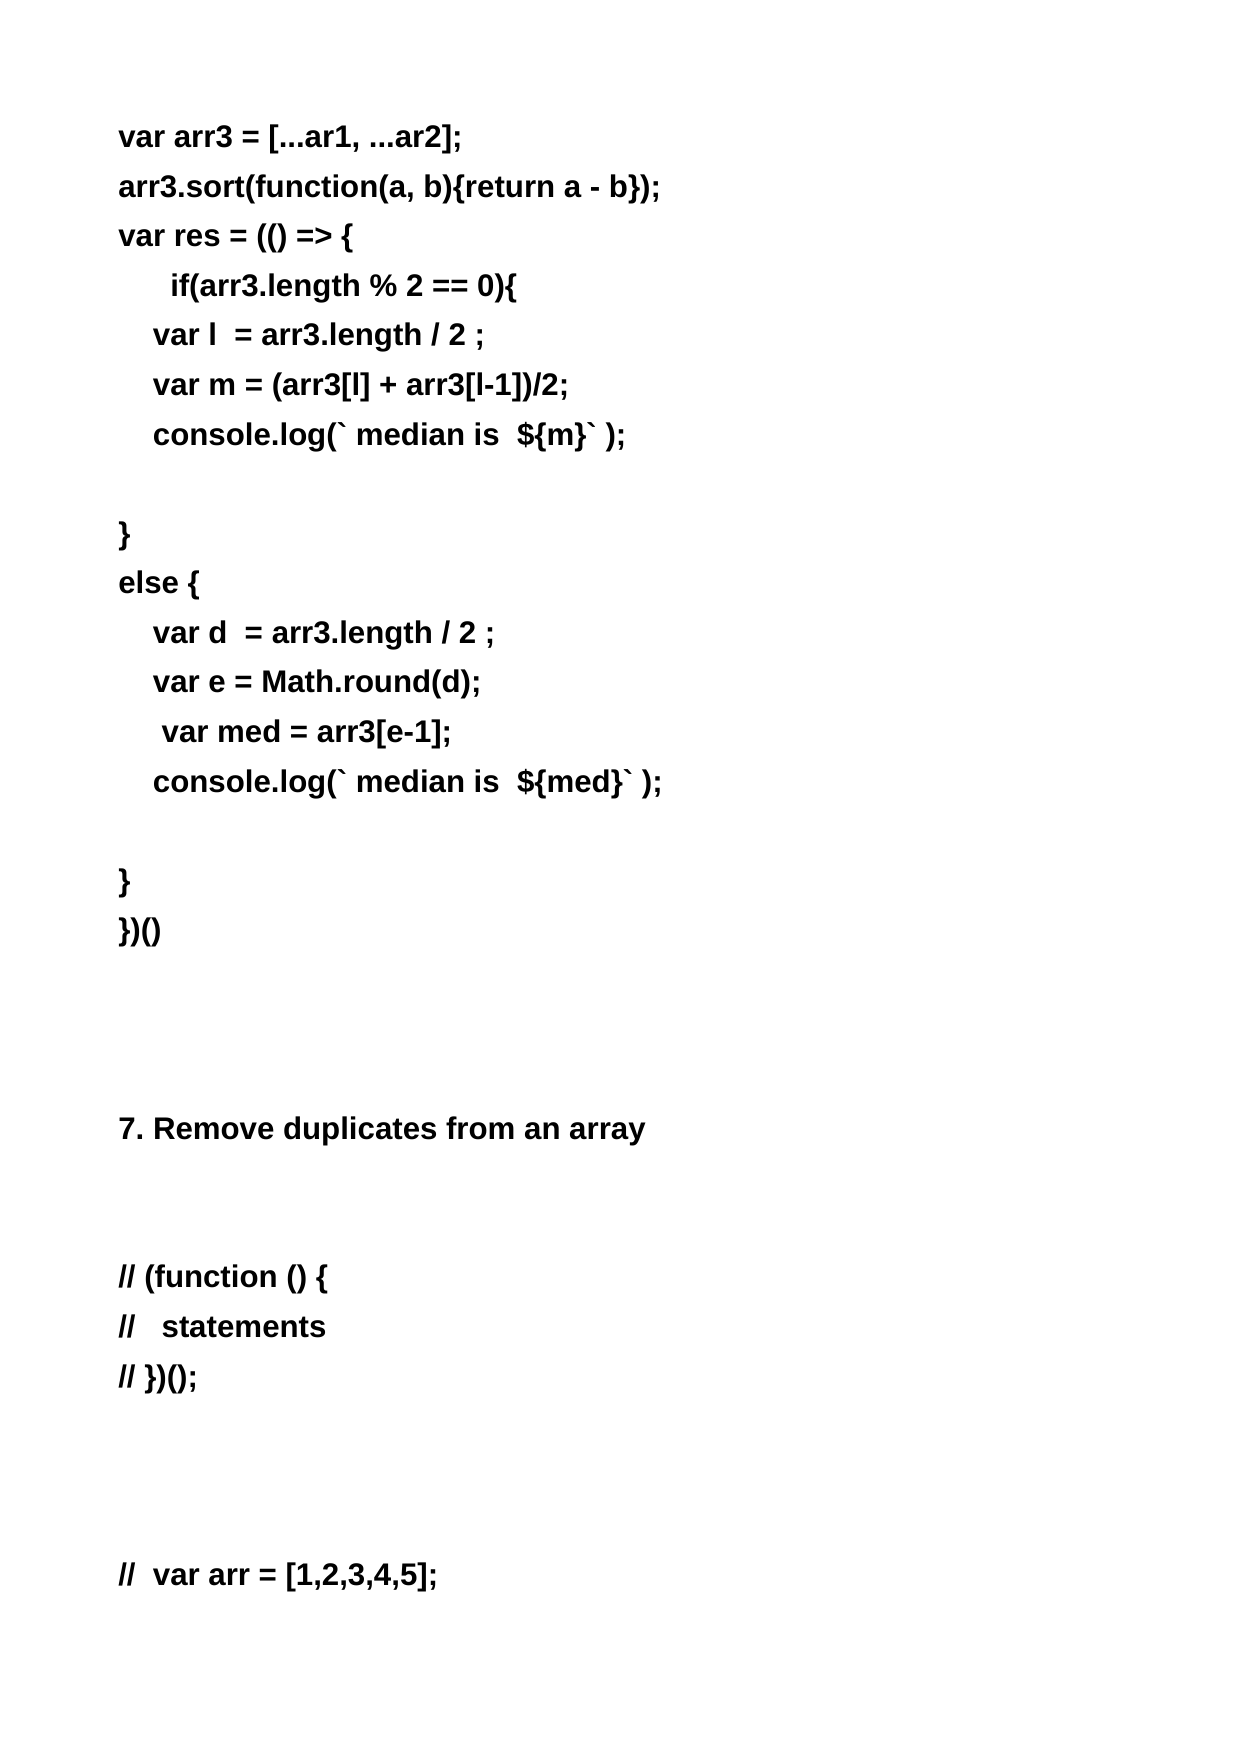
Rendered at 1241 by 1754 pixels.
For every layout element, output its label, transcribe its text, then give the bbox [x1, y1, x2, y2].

text var m = (arr3[l] + arr3[l-1])/2; [118, 366, 1122, 402]
text console.log(` median is ${m}` ); [118, 416, 1122, 452]
text // })(); [118, 1358, 1122, 1394]
text var med = arr3[e-1]; [118, 713, 1122, 749]
text arr3.sort(function(a, b){return a - b}); [118, 168, 1122, 204]
text } [118, 515, 1122, 551]
text var arr3 = [...ar1, ...ar2]; [118, 118, 1122, 154]
text var d = arr3.length / 2 ; [118, 614, 1122, 650]
text var e = Math.round(d); [118, 663, 1122, 699]
text // var arr = [1,2,3,4,5]; [118, 1556, 1122, 1592]
text 7. Remove duplicates from an array [118, 1110, 1122, 1146]
text // (function () { [118, 1258, 1122, 1294]
text var l = arr3.length / 2 ; [118, 316, 1122, 352]
text // statements [118, 1308, 1122, 1344]
text console.log(` median is ${med}` ); [118, 763, 1122, 799]
text } [118, 862, 1122, 898]
text })() [118, 911, 1122, 947]
text else { [118, 564, 1122, 600]
text var res = (() => { [118, 217, 1122, 253]
text if(arr3.length % 2 == 0){ [118, 267, 1122, 303]
